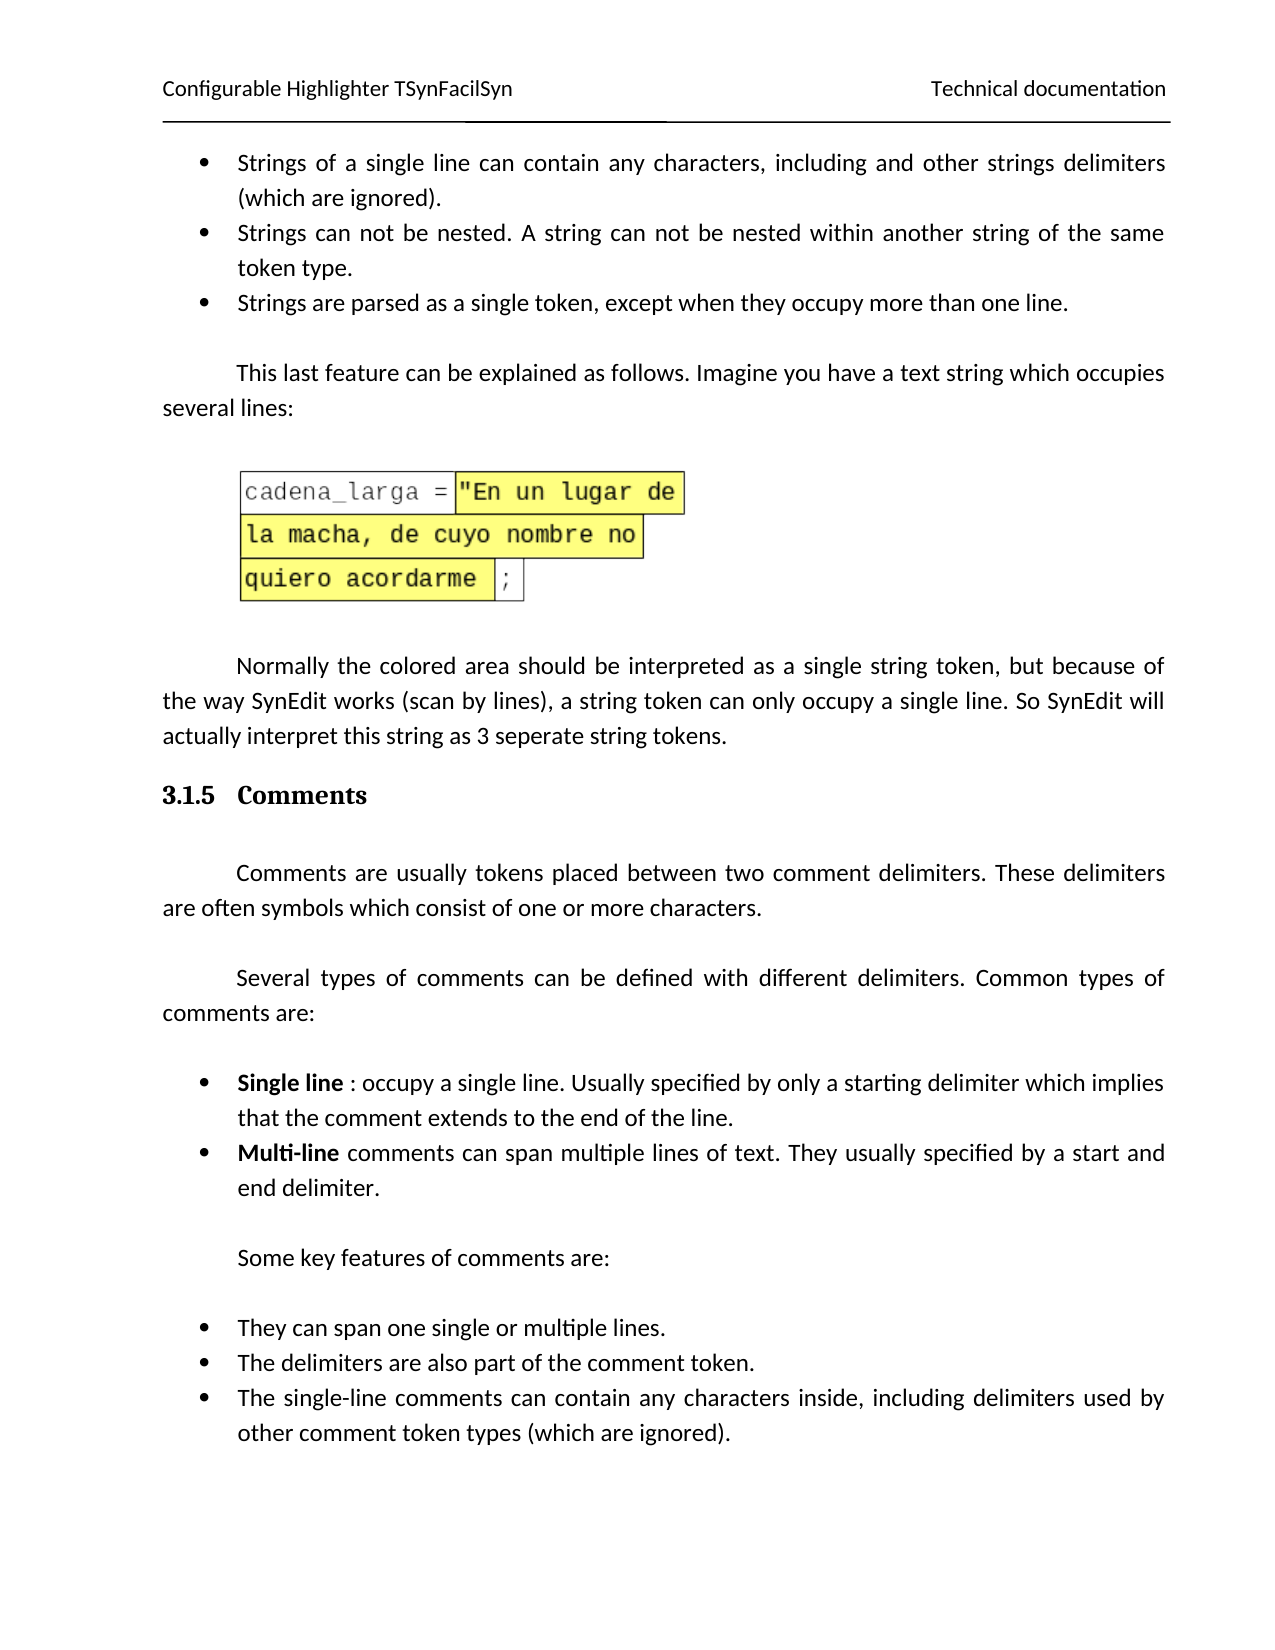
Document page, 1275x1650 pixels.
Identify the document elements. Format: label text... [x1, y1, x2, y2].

list The delimiters are also part of the comment token. [200, 1347, 1167, 1378]
text Some key features of comments are: [237, 1242, 1167, 1273]
text Several types of comments can be defined with different delimiters. Common types of comments are: [162, 962, 1167, 1028]
text Normally the colored area should be interpreted as a single string token, but because of the way SynEdit works (scan by lines), a string token can only occupy a single line. So SynEdit will actually interpret this string as 3 seperate string tokens. [162, 650, 1167, 751]
list They can span one single or multiple lines. [200, 1312, 1167, 1343]
text This last feature can be explained as follows. Imagine you have a text string which occupies several lines: [162, 358, 1167, 423]
subtitle Comments [162, 780, 1167, 811]
list The single-line comments can contain any characters inside, including delimiters used by other comment token types (which are ignored). [200, 1382, 1167, 1448]
list Strings can not be nested. A string can not be nested within another string of the same token type. [200, 218, 1167, 283]
list Strings of a single line can contain any characters, including and other strings delimiters (which are ignored). [200, 148, 1167, 213]
text Comments are usually tokens placed between two comment delimiters. These delimiters are often symbols which consist of one or more characters. [162, 857, 1167, 923]
list Single line : occupy a single line. Usually specified by only a starting delimiter which implies that the comment extends to the end of the line. [200, 1067, 1167, 1133]
list Strings are parsed as a single token, except when they occupy more than one line. [200, 288, 1167, 318]
list Multi-line comments can span multiple lines of text. They usually specified by a start and end delimiter. [200, 1137, 1167, 1203]
